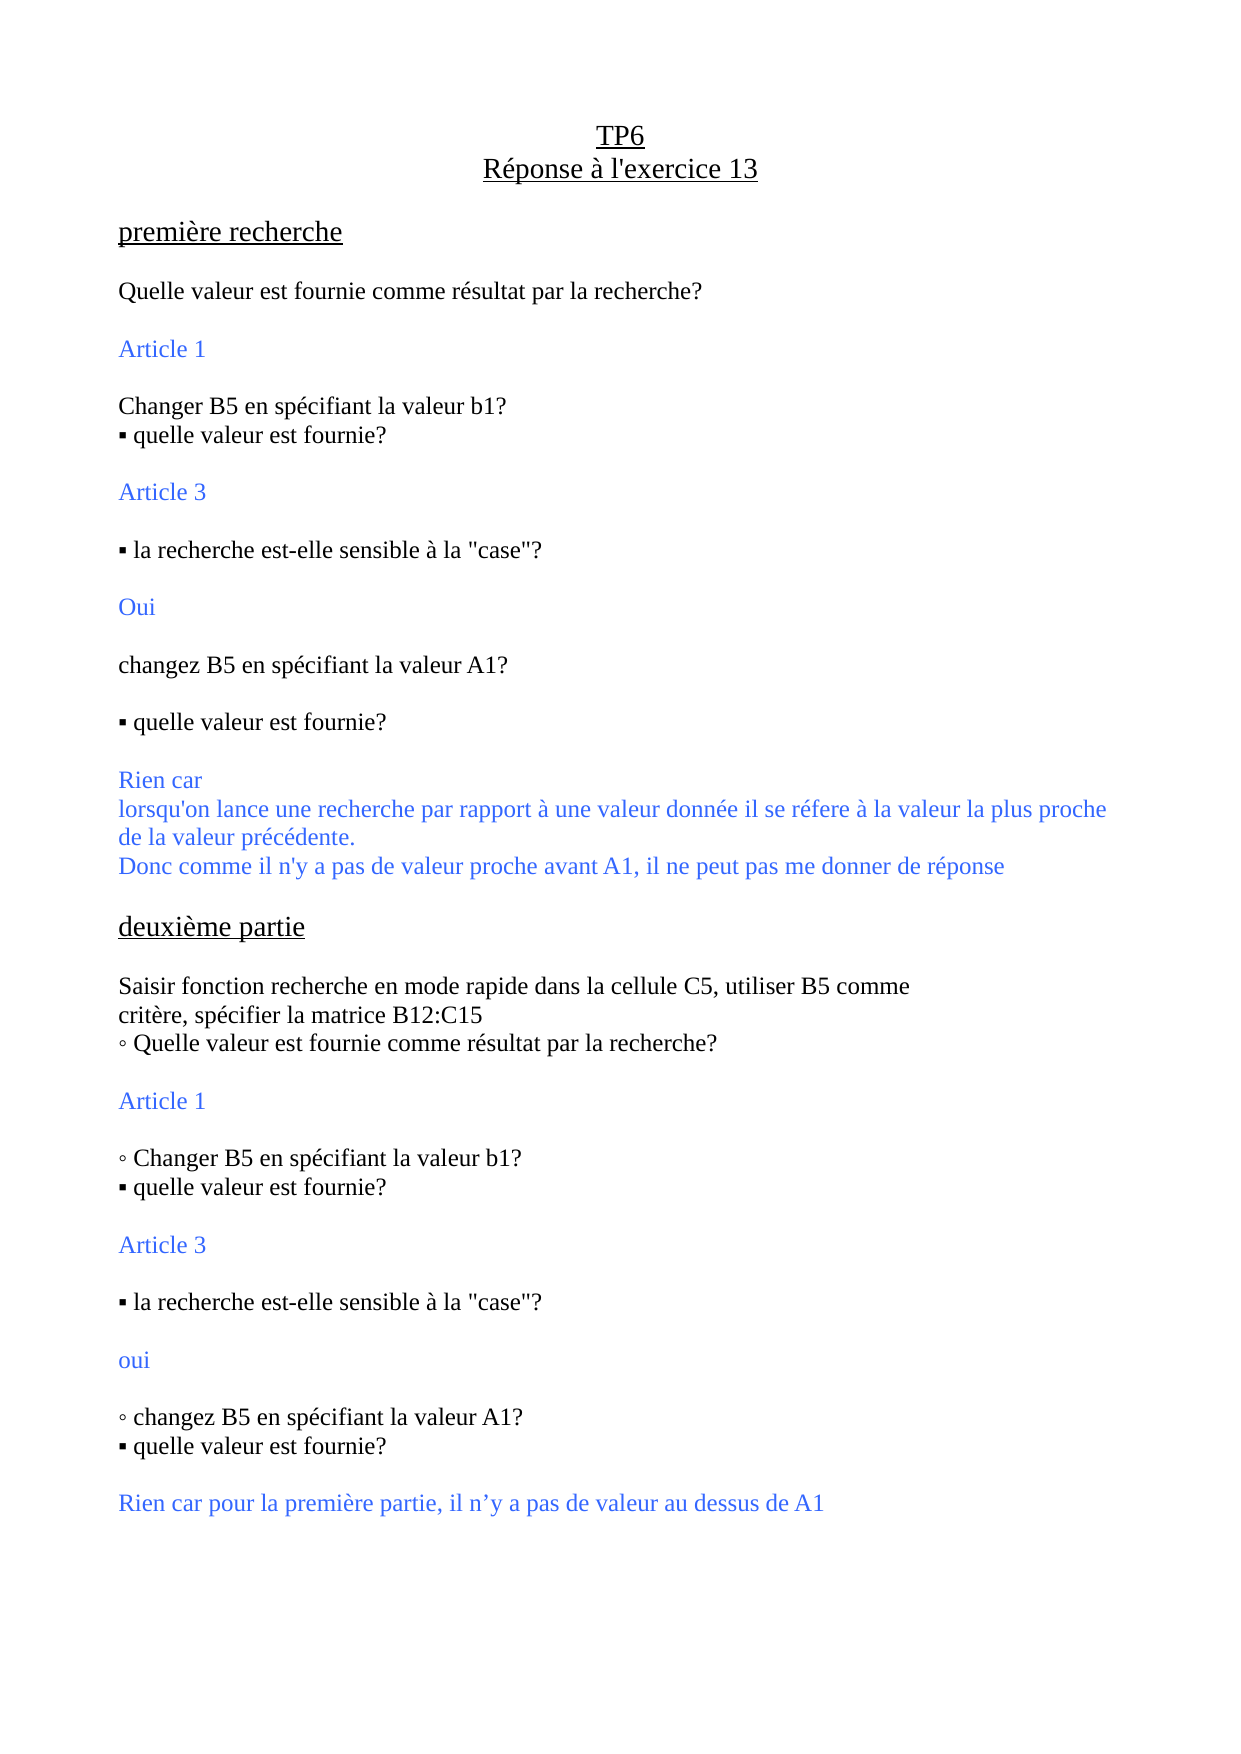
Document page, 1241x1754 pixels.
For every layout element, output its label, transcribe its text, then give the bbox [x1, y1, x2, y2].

text première recherche [118, 214, 1122, 247]
text ◦ Quelle valeur est fournie comme résultat par la recherche? [118, 1028, 1122, 1057]
text Oui [118, 592, 1122, 621]
text oui [118, 1345, 1122, 1373]
text Article 1 [118, 334, 1122, 362]
text Réponse à l'exercice 13 [118, 152, 1122, 185]
text Article 3 [118, 477, 1122, 506]
text Saisir fonction recherche en mode rapide dans la cellule C5, utiliser B5 comme [118, 971, 1122, 1000]
text Rien car [118, 765, 1122, 794]
text ▪ quelle valeur est fournie? [118, 1172, 1122, 1201]
text Rien car pour la première partie, il n’y a pas de valeur au dessus de A1 [118, 1488, 1122, 1517]
text ▪ quelle valeur est fournie? [118, 420, 1122, 449]
text ▪ la recherche est-elle sensible à la "case"? [118, 535, 1122, 564]
text ◦ Changer B5 en spécifiant la valeur b1? [118, 1143, 1122, 1172]
text ▪ la recherche est-elle sensible à la "case"? [118, 1287, 1122, 1316]
text changez B5 en spécifiant la valeur A1? [118, 650, 1122, 679]
text Changer B5 en spécifiant la valeur b1? [118, 391, 1122, 420]
text ▪ quelle valeur est fournie? [118, 1431, 1122, 1460]
text ▪ quelle valeur est fournie? [118, 707, 1122, 736]
text Quelle valeur est fournie comme résultat par la recherche? [118, 276, 1122, 305]
text TP6 [118, 118, 1122, 152]
text deuxième partie [118, 909, 1122, 942]
text critère, spécifier la matrice B12:C15 [118, 1000, 1122, 1028]
text lorsqu'on lance une recherche par rapport à une valeur donnée il se réfere à la valeur la plus proche de la valeur précédente. [118, 794, 1122, 851]
text ◦ changez B5 en spécifiant la valeur A1? [118, 1402, 1122, 1431]
text Donc comme il n'y a pas de valeur proche avant A1, il ne peut pas me donner de réponse [118, 851, 1122, 880]
text Article 3 [118, 1230, 1122, 1258]
text Article 1 [118, 1086, 1122, 1115]
